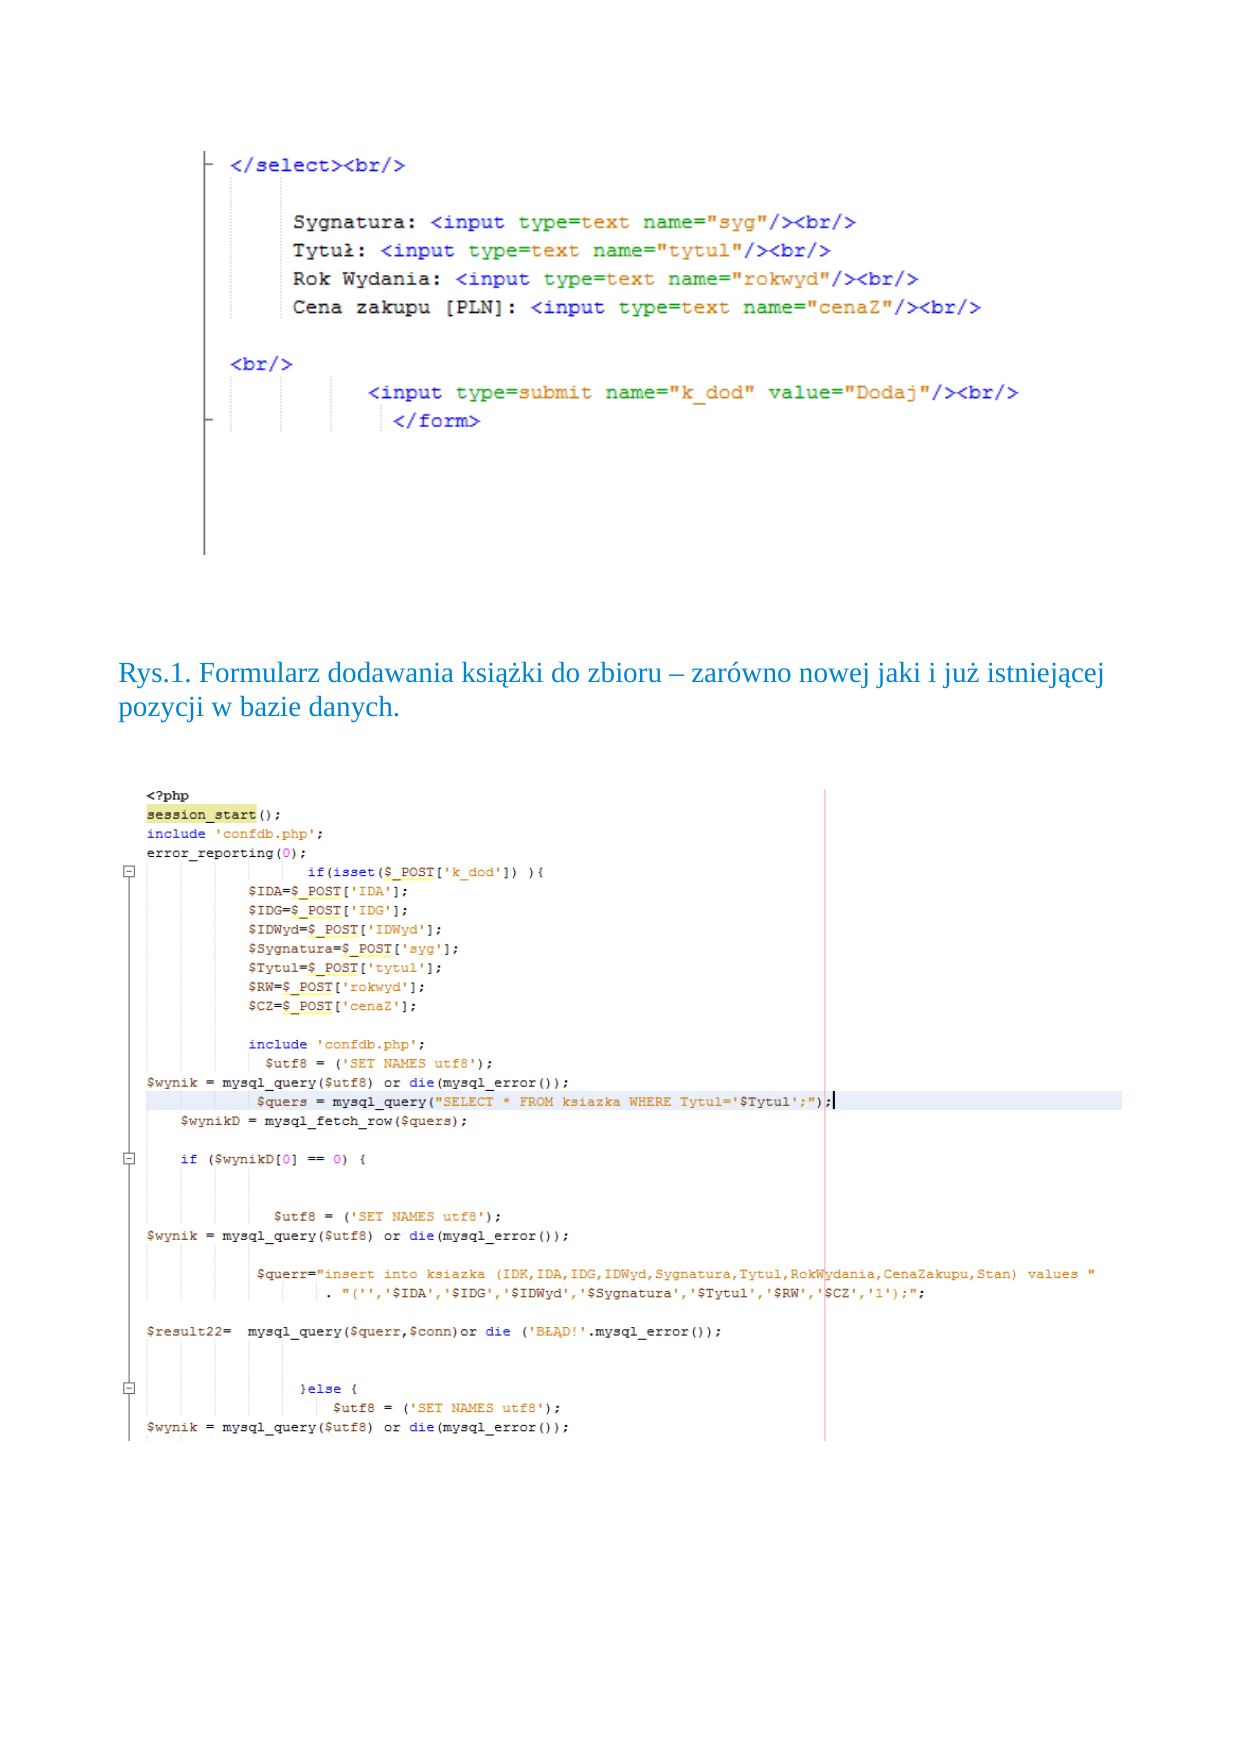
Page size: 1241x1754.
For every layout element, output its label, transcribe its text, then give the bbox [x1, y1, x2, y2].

text Rys.1. Formularz dodawania książki do zbioru – zarówno nowej jaki i już istniejącej pozycji w bazie danych. [118, 655, 1122, 722]
